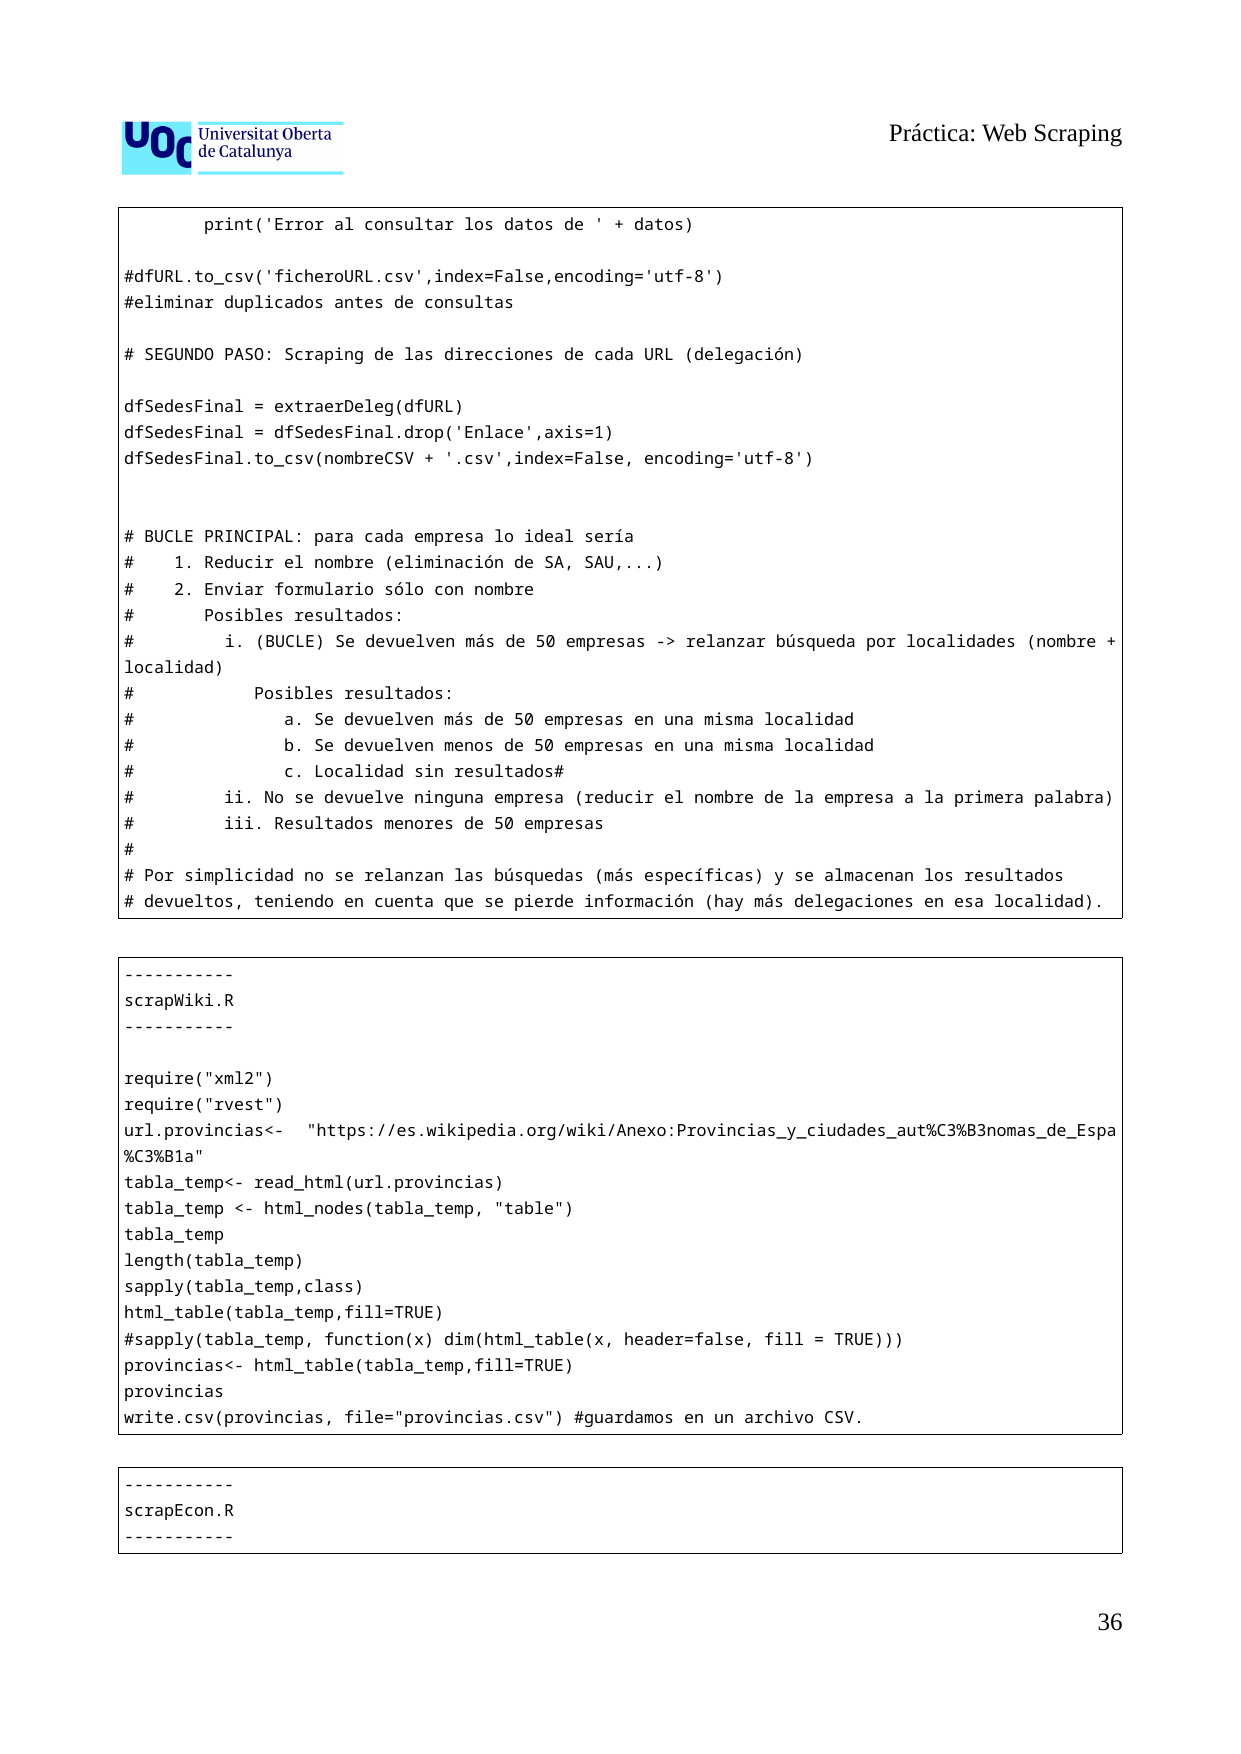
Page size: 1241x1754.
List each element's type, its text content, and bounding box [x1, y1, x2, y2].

picture [118, 118, 347, 178]
table_header ----------- scrapWiki.R ----------- require("xml2") require("rvest") url.provincias<- "https://es.wikipedia.org/wiki/Anexo:Provincias_y_ciudades_aut%C3%B3nomas_de_Espa%C3%B1a" tabla_temp<- read_html(url.provincias) tabla_temp <- html_nodes(tabla_temp, "table") tabla_temp length(tabla_temp) sapply(tabla_temp,class) html_table(tabla_temp,fill=TRUE) #sapply(tabla_temp, function(x) dim(html_table(x, header=false, fill = TRUE))) provincias<- html_table(tabla_temp,fill=TRUE) provincias write.csv(provincias, file="provincias.csv") #guardamos en un archivo CSV. [119, 958, 1122, 1434]
table_header ----------- scrapEcon.R [119, 1468, 1122, 1553]
table_header print('Error al consultar los datos de ' + datos) #dfURL.to_csv('ficheroURL.csv',index=False,encoding='utf-8') #eliminar duplicados antes de consultas # SEGUNDO PASO: Scraping de las direcciones de cada URL (delegación) dfSedesFinal = extraerDeleg(dfURL) dfSedesFinal = dfSedesFinal.drop('Enlace',axis=1) dfSedesFinal.to_csv(nombreCSV + '.csv',index=False, encoding='utf-8') # BUCLE PRINCIPAL: para cada empresa lo ideal sería # 1. Reducir el nombre (eliminación de SA, SAU,...) # 2. Enviar formulario sólo con nombre # Posibles resultados: # i. (BUCLE) Se devuelven más de 50 empresas -> relanzar búsqueda por localidades (nombre + localidad) # Posibles resultados: # a. Se devuelven más de 50 empresas en una misma localidad # b. Se devuelven menos de 50 empresas en una misma localidad # c. Localidad sin resultados# # ii. No se devuelve ninguna empresa (reducir el nombre de la empresa a la primera palabra) # iii. Resultados menores de 50 empresas # # Por simplicidad no se relanzan las búsquedas (más específicas) y se almacenan los resultados # devueltos, teniendo en cuenta que se pierde información (hay más delegaciones en esa localidad). [119, 208, 1122, 918]
